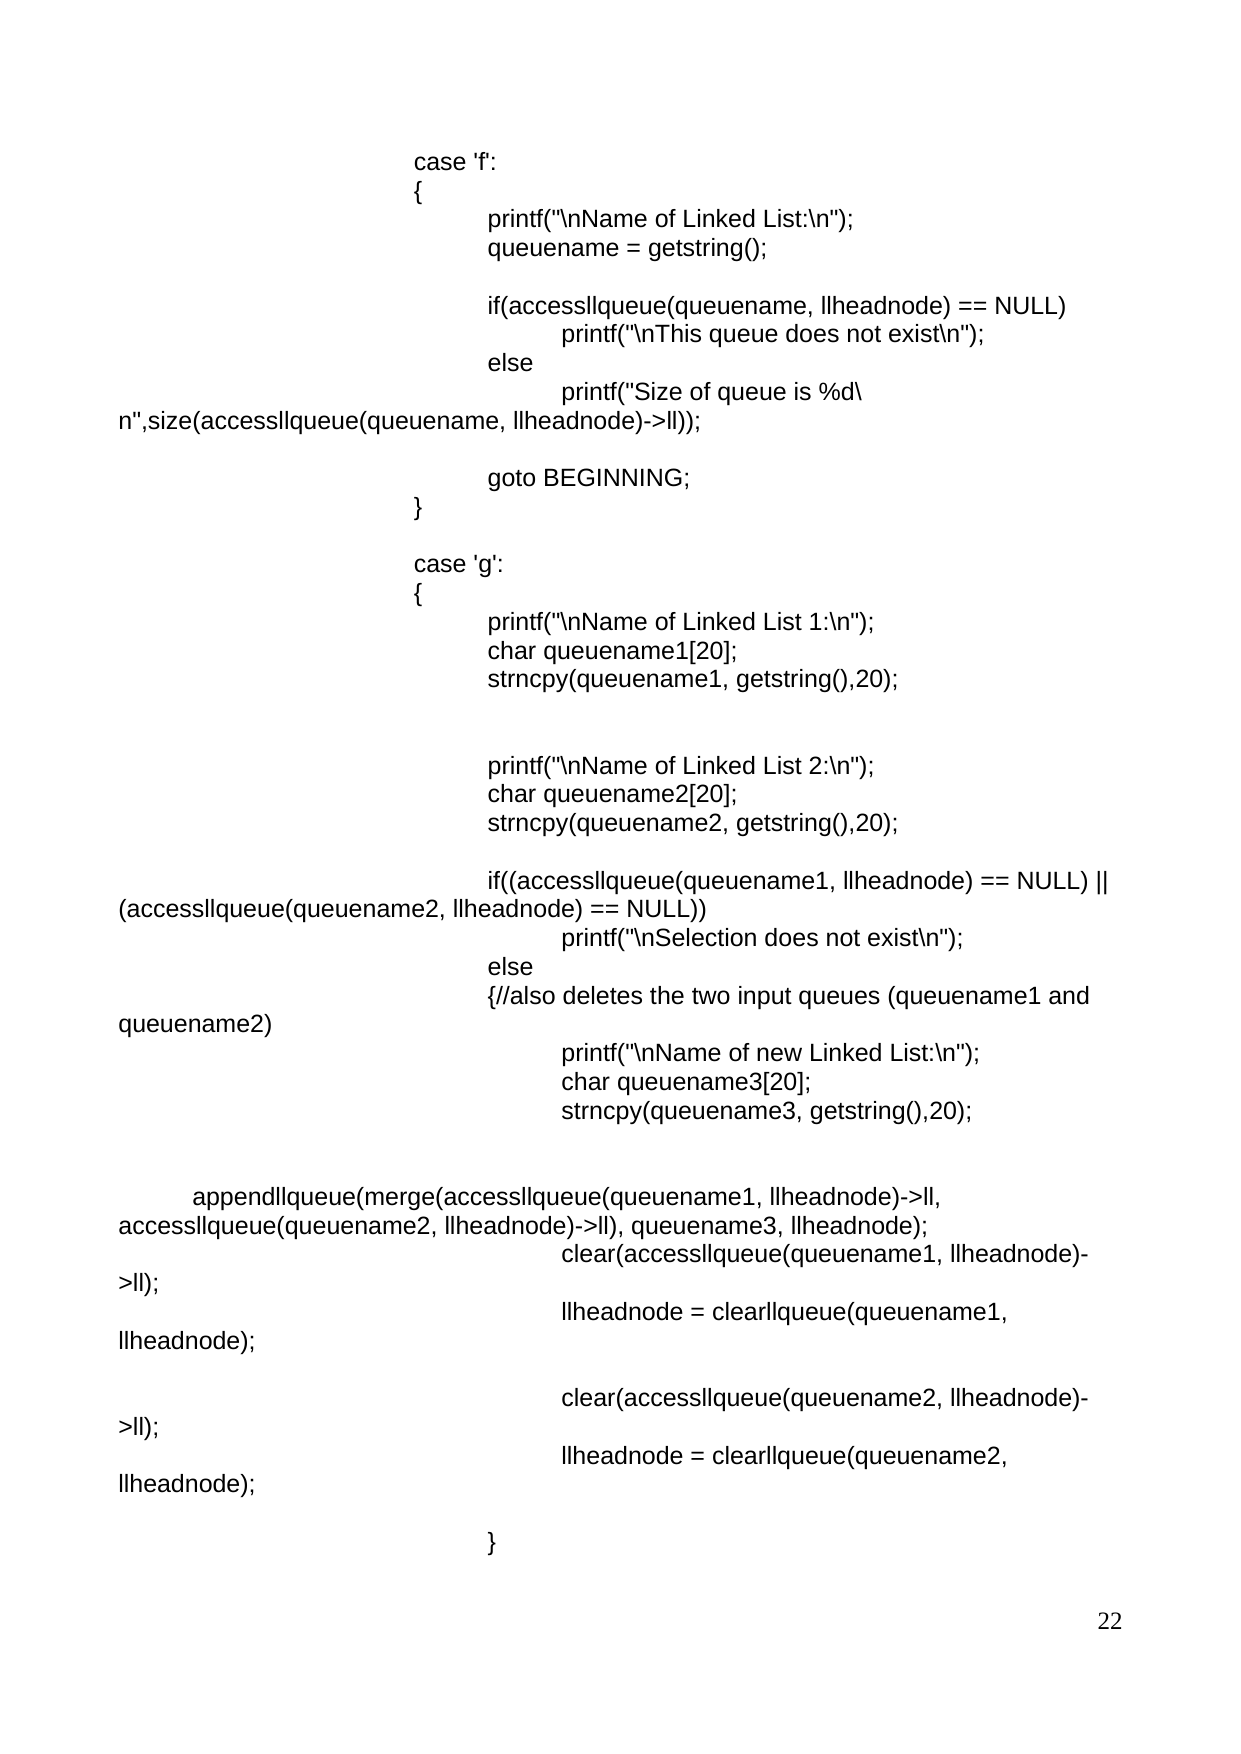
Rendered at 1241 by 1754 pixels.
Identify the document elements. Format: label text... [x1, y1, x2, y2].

text printf("\nName of new Linked List:\n"); [118, 1038, 1122, 1067]
text clear(accessllqueue(queuename1, llheadnode)->ll); [118, 1239, 1122, 1297]
text if(accessllqueue(queuename, llheadnode) == NULL) [118, 291, 1122, 319]
text printf("\nName of Linked List:\n"); [118, 204, 1122, 233]
text if((accessllqueue(queuename1, llheadnode) == NULL) || (accessllqueue(queuename2, llheadnode) == NULL)) [118, 866, 1122, 923]
text case 'f': [118, 147, 1122, 176]
text llheadnode = clearllqueue(queuename1, llheadnode); [118, 1297, 1122, 1354]
text printf("Size of queue is %d\n",size(accessllqueue(queuename, llheadnode)->ll)); [118, 377, 1122, 434]
text strncpy(queuename2, getstring(),20); [118, 808, 1122, 837]
text printf("\nName of Linked List 2:\n"); [118, 751, 1122, 779]
text else [118, 348, 1122, 377]
text strncpy(queuename3, getstring(),20); [118, 1096, 1122, 1124]
text {//also deletes the two input queues (queuename1 and queuename2) [118, 981, 1122, 1038]
text case 'g': [118, 549, 1122, 578]
text queuename = getstring(); [118, 233, 1122, 262]
text clear(accessllqueue(queuename2, llheadnode)->ll); [118, 1383, 1122, 1441]
text { [118, 176, 1122, 204]
text llheadnode = clearllqueue(queuename2, llheadnode); [118, 1441, 1122, 1498]
text printf("\nSelection does not exist\n"); [118, 923, 1122, 952]
text appendllqueue(merge(accessllqueue(queuename1, llheadnode)->ll, accessllqueue(queuename2, llheadnode)->ll), queuename3, llheadnode); [118, 1153, 1122, 1239]
text goto BEGINNING; [118, 463, 1122, 492]
text char queuename3[20]; [118, 1067, 1122, 1096]
text printf("\nName of Linked List 1:\n"); [118, 607, 1122, 636]
text } [118, 492, 1122, 521]
text { [118, 578, 1122, 607]
text else [118, 952, 1122, 981]
text char queuename1[20]; [118, 636, 1122, 664]
text } [118, 1527, 1122, 1556]
text char queuename2[20]; [118, 779, 1122, 808]
text strncpy(queuename1, getstring(),20); [118, 664, 1122, 693]
text printf("\nThis queue does not exist\n"); [118, 319, 1122, 348]
